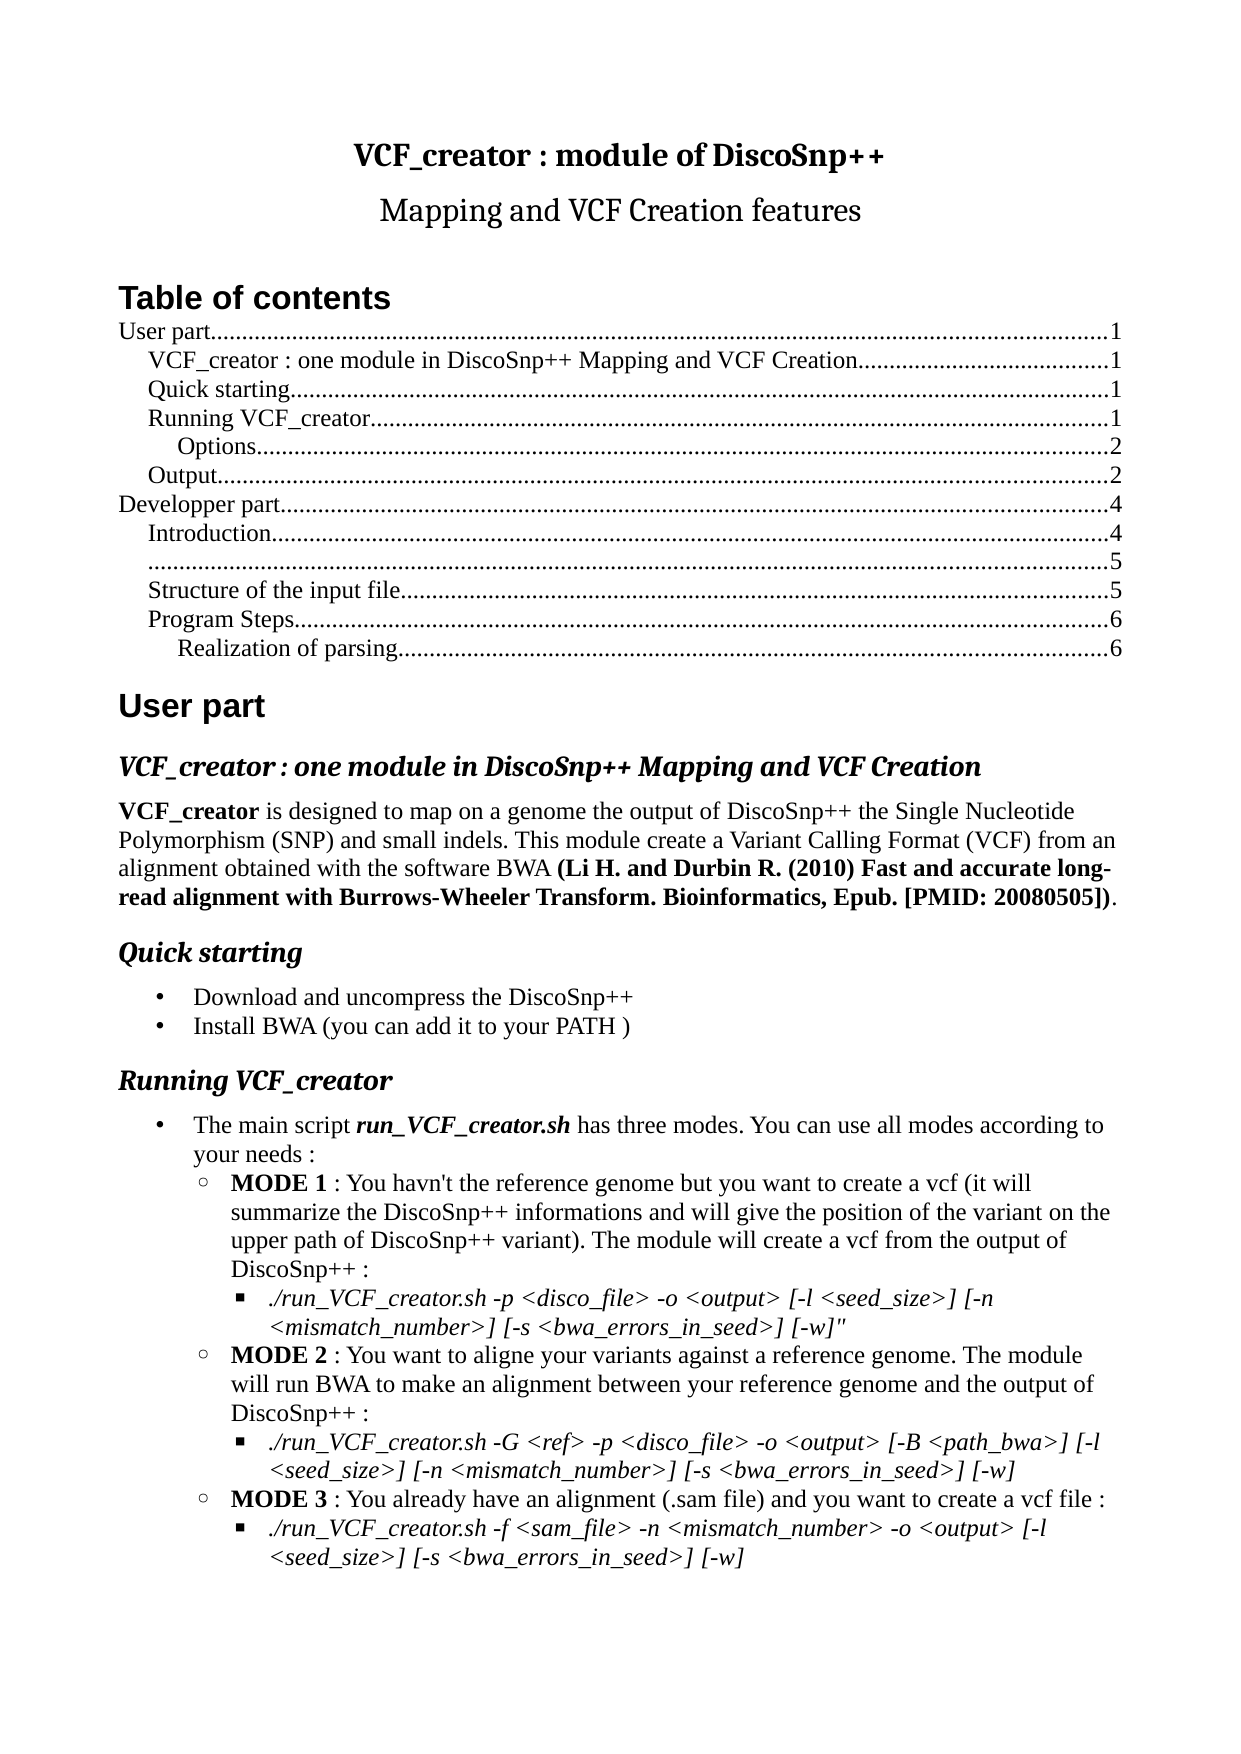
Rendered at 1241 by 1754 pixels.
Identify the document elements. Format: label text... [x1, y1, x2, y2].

text Structure of the input file 5 [148, 575, 1122, 604]
text Realization of parsing 6 [177, 633, 1122, 661]
subtitle Quick starting [118, 936, 1122, 969]
list Install BWA (you can add it to your PATH ) [156, 1011, 1122, 1039]
subtitle VCF_creator : one module in DiscoSnp++ Mapping and VCF Creation [118, 750, 1122, 783]
subtitle Running VCF_creator [118, 1064, 1122, 1098]
text 5 [148, 546, 1122, 575]
text Developper part 4 [118, 489, 1122, 518]
list ./run_VCF_creator.sh -p <disco_file> -o <output> [-l <seed_size>] [-n <mismatch_number>] [-s <bwa_errors_in_seed>] [-w]" [231, 1283, 1122, 1341]
list MODE 2 : You want to aligne your variants against a reference genome. The module will run BWA to make an alignment between your reference genome and the output of DiscoSnp++ : [193, 1341, 1122, 1427]
text Options 2 [177, 431, 1122, 460]
text Quick starting 1 [148, 374, 1122, 403]
list MODE 1 : You havn't the reference genome but you want to create a vcf (it will summarize the DiscoSnp++ informations and will give the position of the variant on the upper path of DiscoSnp++ variant). The module will create a vcf from the output of DiscoSnp++ : [193, 1168, 1122, 1283]
text Output 2 [148, 460, 1122, 489]
text User part 1 [118, 316, 1122, 345]
subtitle Table of contents [118, 278, 1122, 316]
list Download and uncompress the DiscoSnp++ [156, 982, 1122, 1011]
list The main script run_VCF_creator.sh has three modes. You can use all modes according to your needs : [156, 1111, 1122, 1168]
text Program Steps 6 [148, 604, 1122, 633]
list ./run_VCF_creator.sh -f <sam_file> -n <mismatch_number> -o <output> [-l <seed_size>] [-s <bwa_errors_in_seed>] [-w] [231, 1513, 1122, 1571]
text VCF_creator is designed to map on a genome the output of DiscoSnp++ the Single Nucleotide Polymorphism (SNP) and small indels. This module create a Variant Calling Format (VCF) from an alignment obtained with the software BWA (Li H. and Durbin R. (2010) Fast and accurate long-read alignment with Burrows-Wheeler Transform. Bioinformatics, Epub. [PMID: 20080505]). [118, 796, 1122, 911]
text Running VCF_creator 1 [148, 403, 1122, 431]
text Introduction 4 [148, 518, 1122, 546]
list ./run_VCF_creator.sh -G <ref> -p <disco_file> -o <output> [-B <path_bwa>] [-l <seed_size>] [-n <mismatch_number>] [-s <bwa_errors_in_seed>] [-w] [231, 1427, 1122, 1484]
list MODE 3 : You already have an alignment (.sam file) and you want to create a vcf file : [193, 1484, 1122, 1513]
subtitle VCF_creator : module of DiscoSnp++ [118, 143, 1122, 173]
subtitle Mapping and VCF Creation features [118, 198, 1122, 227]
subtitle User part [118, 686, 1122, 725]
text VCF_creator : one module in DiscoSnp++ Mapping and VCF Creation 1 [148, 345, 1122, 374]
